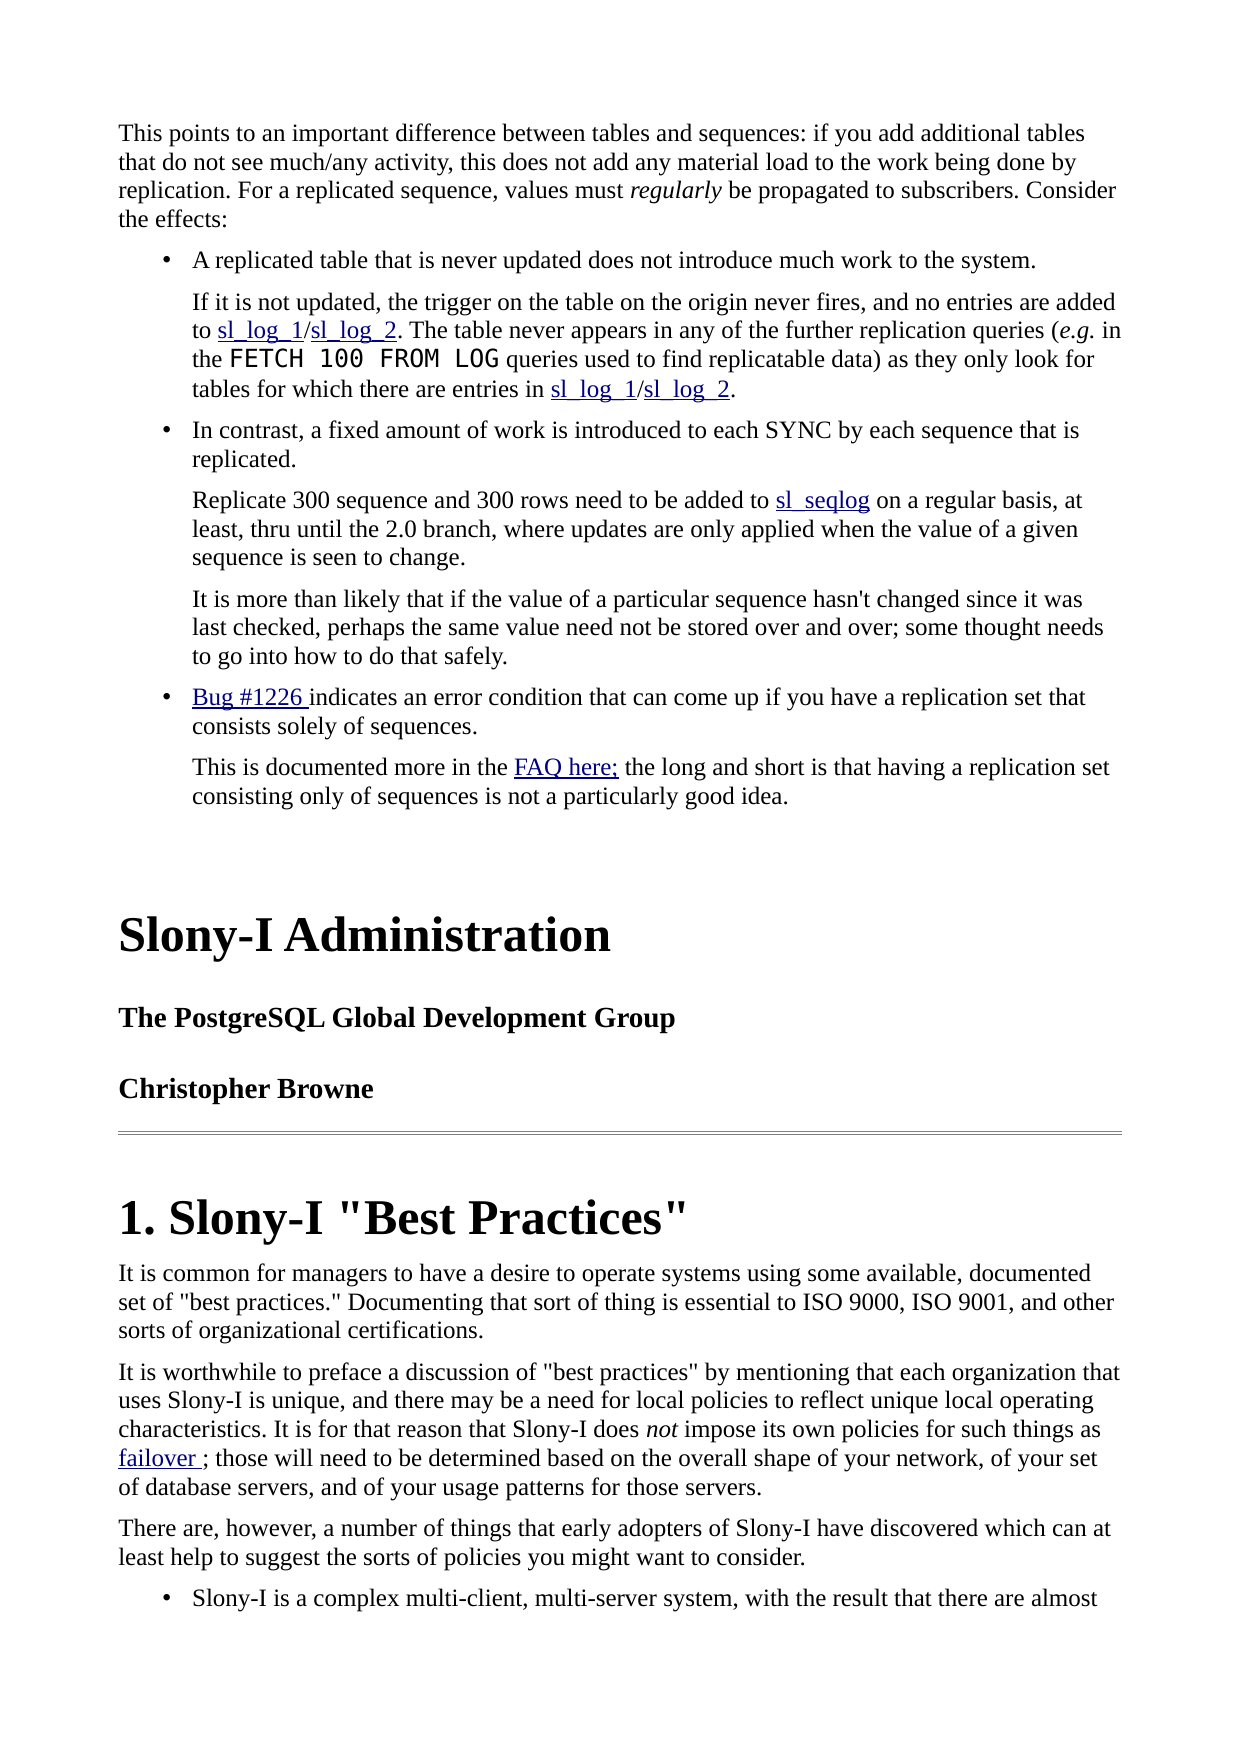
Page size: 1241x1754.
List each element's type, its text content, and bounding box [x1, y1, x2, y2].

text It is common for managers to have a desire to operate systems using some available, documented set of "best practices." Documenting that sort of thing is essential to ISO 9000, ISO 9001, and other sorts of organizational certifications. [118, 1258, 1122, 1344]
list Slony-I is a complex multi-client, multi-server system, with the result that there are almost [162, 1583, 1122, 1612]
subtitle Christopher Browne [118, 1071, 1122, 1104]
list Replicate 300 sequence and 300 rows need to be added to sl_seqlog on a regular basis, at least, thru until the 2.0 branch, where updates are only applied when the value of a given sequence is seen to change. [162, 485, 1122, 571]
list In contrast, a fixed amount of work is introduced to each SYNC by each sequence that is replicated. [162, 415, 1122, 472]
text It is worthwhile to preface a discussion of "best practices" by mentioning that each organization that uses Slony-I is unique, and there may be a need for local policies to reflect unique local operating characteristics. It is for that reason that Slony-I does not impose its own policies for such things as failover ; those will need to be determined based on the overall shape of your network, of your set of database servers, and of your usage patterns for those servers. [118, 1357, 1122, 1501]
list It is more than likely that if the value of a particular sequence hasn't changed since it was last checked, perhaps the same value need not be stored over and over; some thought needs to go into how to do that safely. [162, 584, 1122, 670]
text This points to an important difference between tables and sequences: if you add additional tables that do not see much/any activity, this does not add any material load to the work being done by replication. For a replicated sequence, values must regularly be propagated to subscribers. Consider the effects: [118, 118, 1122, 233]
list This is documented more in the FAQ here; the long and short is that having a replication set consisting only of sequences is not a particularly good idea. [162, 752, 1122, 810]
subtitle Slony-I Administration [118, 905, 1122, 962]
list If it is not updated, the trigger on the table on the origin never fires, and no entries are added to sl_log_1/sl_log_2. The table never appears in any of the further replication queries (e.g. in the FETCH 100 FROM LOG queries used to find replicatable data) as they only look for tables for which there are entries in sl_log_1/sl_log_2. [162, 287, 1122, 402]
list Bug #1226 indicates an error condition that can come up if you have a replication set that consists solely of sequences. [162, 682, 1122, 740]
list A replicated table that is never updated does not introduce much work to the system. [162, 246, 1122, 274]
subtitle The PostgreSQL Global Development Group [118, 1000, 1122, 1033]
text There are, however, a number of things that early adopters of Slony-I have discovered which can at least help to suggest the sorts of policies you might want to consider. [118, 1513, 1122, 1571]
subtitle 1. Slony-I "Best Practices" [118, 1188, 1122, 1246]
